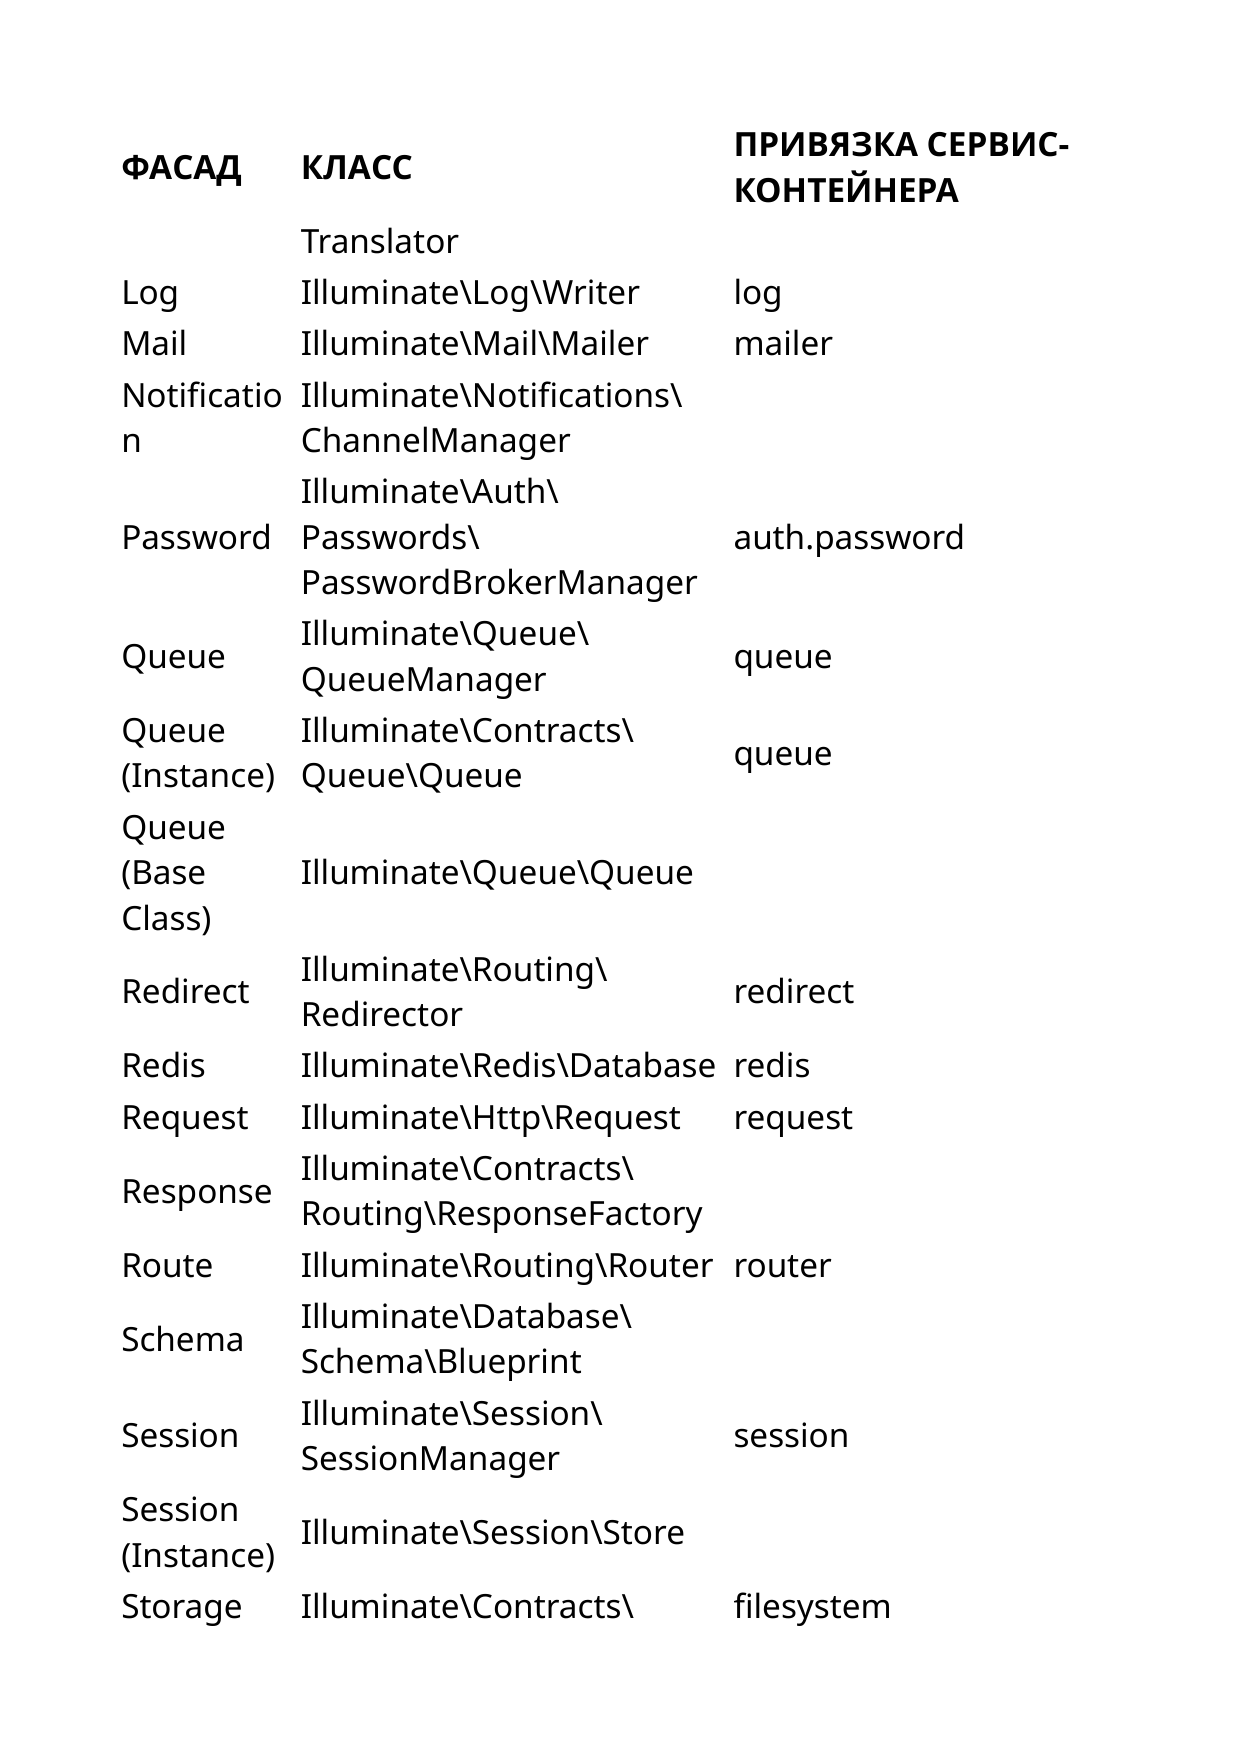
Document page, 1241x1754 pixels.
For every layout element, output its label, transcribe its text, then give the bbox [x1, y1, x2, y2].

table_cell Illuminate\Redis\Database [298, 1039, 730, 1091]
table_cell Illuminate\Auth\Passwords\PasswordBrokerManager [298, 465, 730, 607]
table_cell Log [118, 266, 298, 317]
table_cell session [730, 1386, 1122, 1483]
table_cell Illuminate\Queue\Queue [298, 801, 730, 943]
table_cell Illuminate\Routing\Router [298, 1239, 730, 1290]
table_cell Illuminate\Database\Schema\Blueprint [298, 1290, 730, 1386]
table_cell [730, 1290, 1122, 1386]
table_cell Illuminate\Queue\QueueManager [298, 607, 730, 704]
table_cell filesystem [730, 1580, 1122, 1631]
table_cell Queue (Instance) [118, 704, 298, 801]
table_cell mailer [730, 317, 1122, 368]
table_cell queue [730, 704, 1122, 801]
table_cell redirect [730, 943, 1122, 1039]
table_cell auth.password [730, 465, 1122, 607]
table_header КЛАСС [298, 118, 730, 215]
table_cell Illuminate\Session\SessionManager [298, 1386, 730, 1483]
table_cell Redis [118, 1039, 298, 1091]
table_cell Session [118, 1386, 298, 1483]
table_cell request [730, 1091, 1122, 1142]
table_cell Queue [118, 607, 298, 704]
table_cell Redirect [118, 943, 298, 1039]
table_cell Illuminate\Contracts\ [298, 1580, 730, 1631]
table_cell Illuminate\Http\Request [298, 1091, 730, 1142]
table_cell Illuminate\Session\Store [298, 1483, 730, 1580]
table_cell Illuminate\Mail\Mailer [298, 317, 730, 368]
table_cell [118, 215, 298, 266]
table_cell Notification [118, 369, 298, 465]
table_cell queue [730, 607, 1122, 704]
table_cell [730, 1483, 1122, 1580]
table_cell [730, 801, 1122, 943]
table_cell [730, 215, 1122, 266]
table_cell Illuminate\Contracts\Queue\Queue [298, 704, 730, 801]
table_cell Route [118, 1239, 298, 1290]
table_cell Storage [118, 1580, 298, 1631]
table_cell Session (Instance) [118, 1483, 298, 1580]
table_cell Translator [298, 215, 730, 266]
table_cell Response [118, 1142, 298, 1238]
table_cell Mail [118, 317, 298, 368]
table_cell router [730, 1239, 1122, 1290]
table_cell Illuminate\Contracts\Routing\ResponseFactory [298, 1142, 730, 1238]
table_cell Illuminate\Log\Writer [298, 266, 730, 317]
table_cell Illuminate\Notifications\ChannelManager [298, 369, 730, 465]
table_cell Schema [118, 1290, 298, 1386]
table_header ФАСАД [118, 118, 298, 215]
table_cell Queue (Base Class) [118, 801, 298, 943]
table_cell redis [730, 1039, 1122, 1091]
table_cell [730, 1142, 1122, 1238]
table_cell [730, 369, 1122, 465]
table_cell log [730, 266, 1122, 317]
table_cell Password [118, 465, 298, 607]
table_header ПРИВЯЗКА СЕРВИС-КОНТЕЙНЕРА [730, 118, 1122, 215]
table_cell Request [118, 1091, 298, 1142]
table_cell Illuminate\Routing\Redirector [298, 943, 730, 1039]
